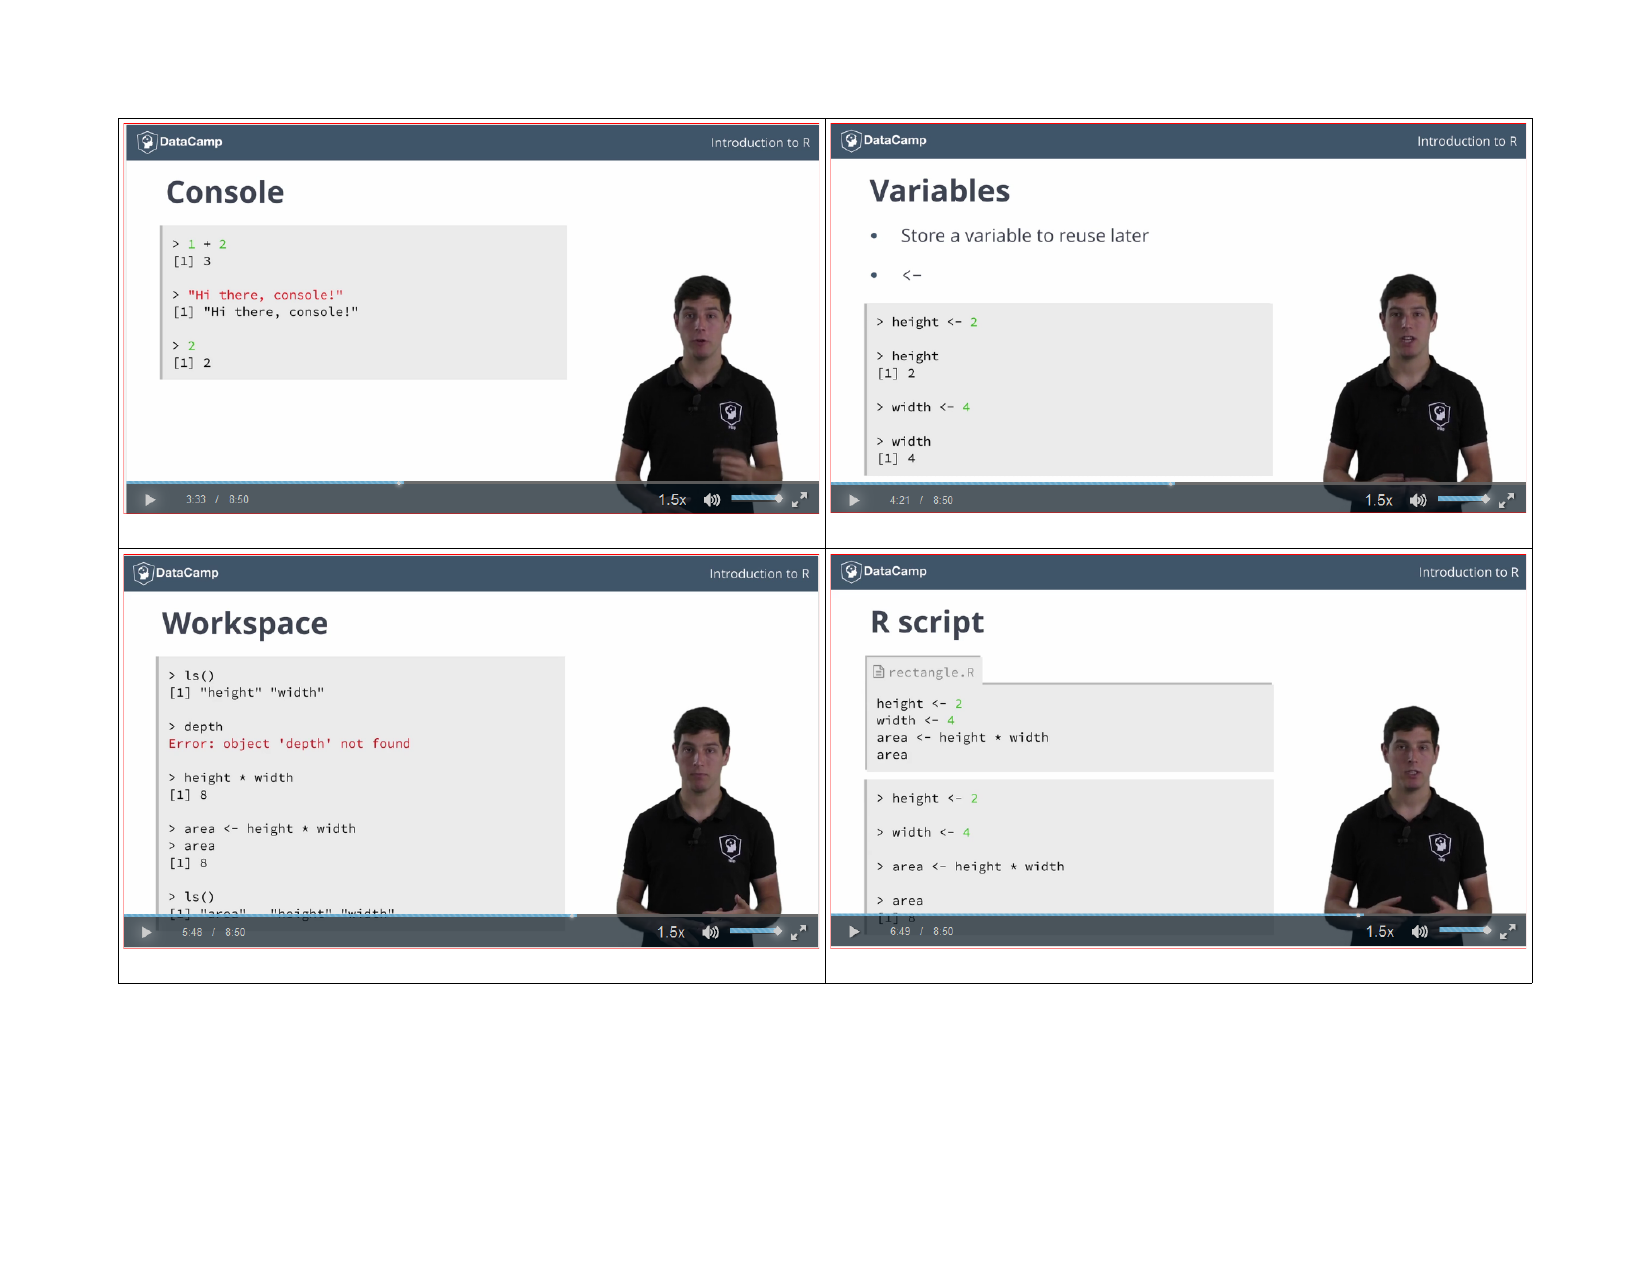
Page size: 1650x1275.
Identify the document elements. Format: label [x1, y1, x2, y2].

picture [830, 554, 1527, 949]
picture [123, 554, 820, 949]
table_cell [119, 119, 825, 548]
table_cell [119, 549, 825, 983]
table_cell [826, 119, 1532, 512]
picture [123, 123, 820, 514]
table_cell [826, 513, 1532, 548]
picture [830, 123, 1527, 513]
table_cell [826, 549, 1532, 983]
